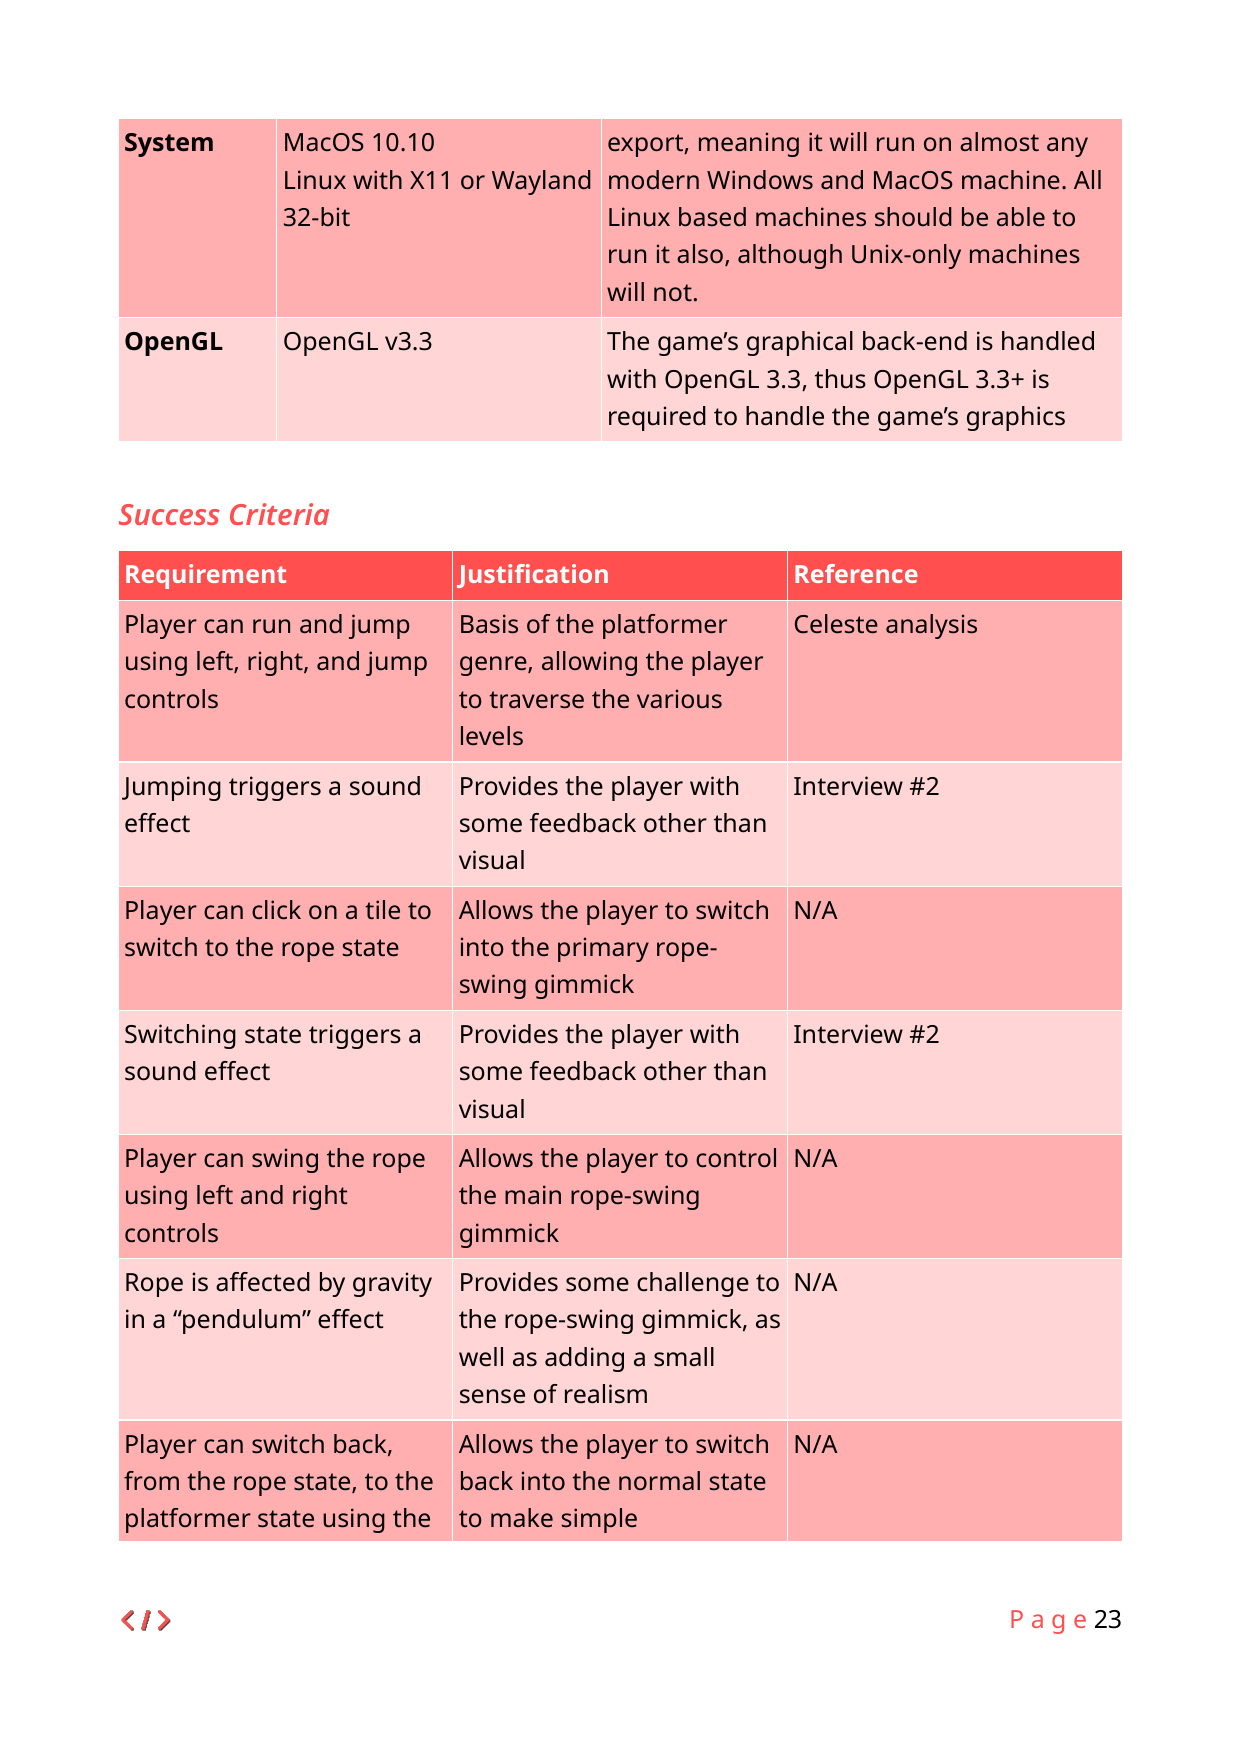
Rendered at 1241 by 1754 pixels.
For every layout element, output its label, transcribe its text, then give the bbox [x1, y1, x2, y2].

table_cell Player can click on a tile to switch to the rope state [119, 887, 452, 1010]
table_cell The game’s graphical back-end is handled with OpenGL 3.3, thus OpenGL 3.3+ is required to handle the game’s graphics [602, 318, 1122, 441]
table_header Justification [453, 551, 787, 600]
table_cell Allows the player to switch back into the normal state to make simple [453, 1421, 787, 1541]
table_cell OpenGL [119, 318, 276, 441]
table_cell Jumping triggers a sound effect [119, 763, 452, 886]
table_cell Rope is affected by gravity in a “pendulum” effect [119, 1259, 452, 1419]
table_cell Player can swing the rope using left and right controls [119, 1135, 452, 1258]
table_cell OpenGL v3.3 [277, 318, 601, 441]
table_cell export, meaning it will run on almost any modern Windows and MacOS machine. All Linux based machines should be able to run it also, although Unix-only machines will not. [602, 119, 1122, 317]
table_header Requirement [119, 551, 452, 600]
table_cell Player can run and jump using left, right, and jump controls [119, 601, 452, 761]
table_cell Provides the player with some feedback other than visual [453, 1011, 787, 1134]
table_cell Provides the player with some feedback other than visual [453, 763, 787, 886]
table_cell N/A [788, 1135, 1122, 1258]
table_cell System [119, 119, 276, 317]
table_cell Interview #2 [788, 763, 1122, 886]
table_cell N/A [788, 1259, 1122, 1419]
picture [116, 1591, 175, 1649]
table_cell Provides some challenge to the rope-swing gimmick, as well as adding a small sense of realism [453, 1259, 787, 1419]
table_cell Celeste analysis [788, 601, 1122, 761]
table_cell Player can switch back, from the rope state, to the platformer state using the [119, 1421, 452, 1541]
table_cell MacOS 10.10 Linux with X11 or Wayland 32-bit [277, 119, 601, 317]
table_cell N/A [788, 887, 1122, 1010]
table_cell Basis of the platformer genre, allowing the player to traverse the various levels [453, 601, 787, 761]
table_cell Switching state triggers a sound effect [119, 1011, 452, 1134]
table_cell Allows the player to control the main rope-swing gimmick [453, 1135, 787, 1258]
table_cell Allows the player to switch into the primary rope-swing gimmick [453, 887, 787, 1010]
table_cell Interview #2 [788, 1011, 1122, 1134]
subtitle Success Criteria [118, 494, 1122, 534]
table_header Reference [788, 551, 1122, 600]
table_cell N/A [788, 1421, 1122, 1541]
